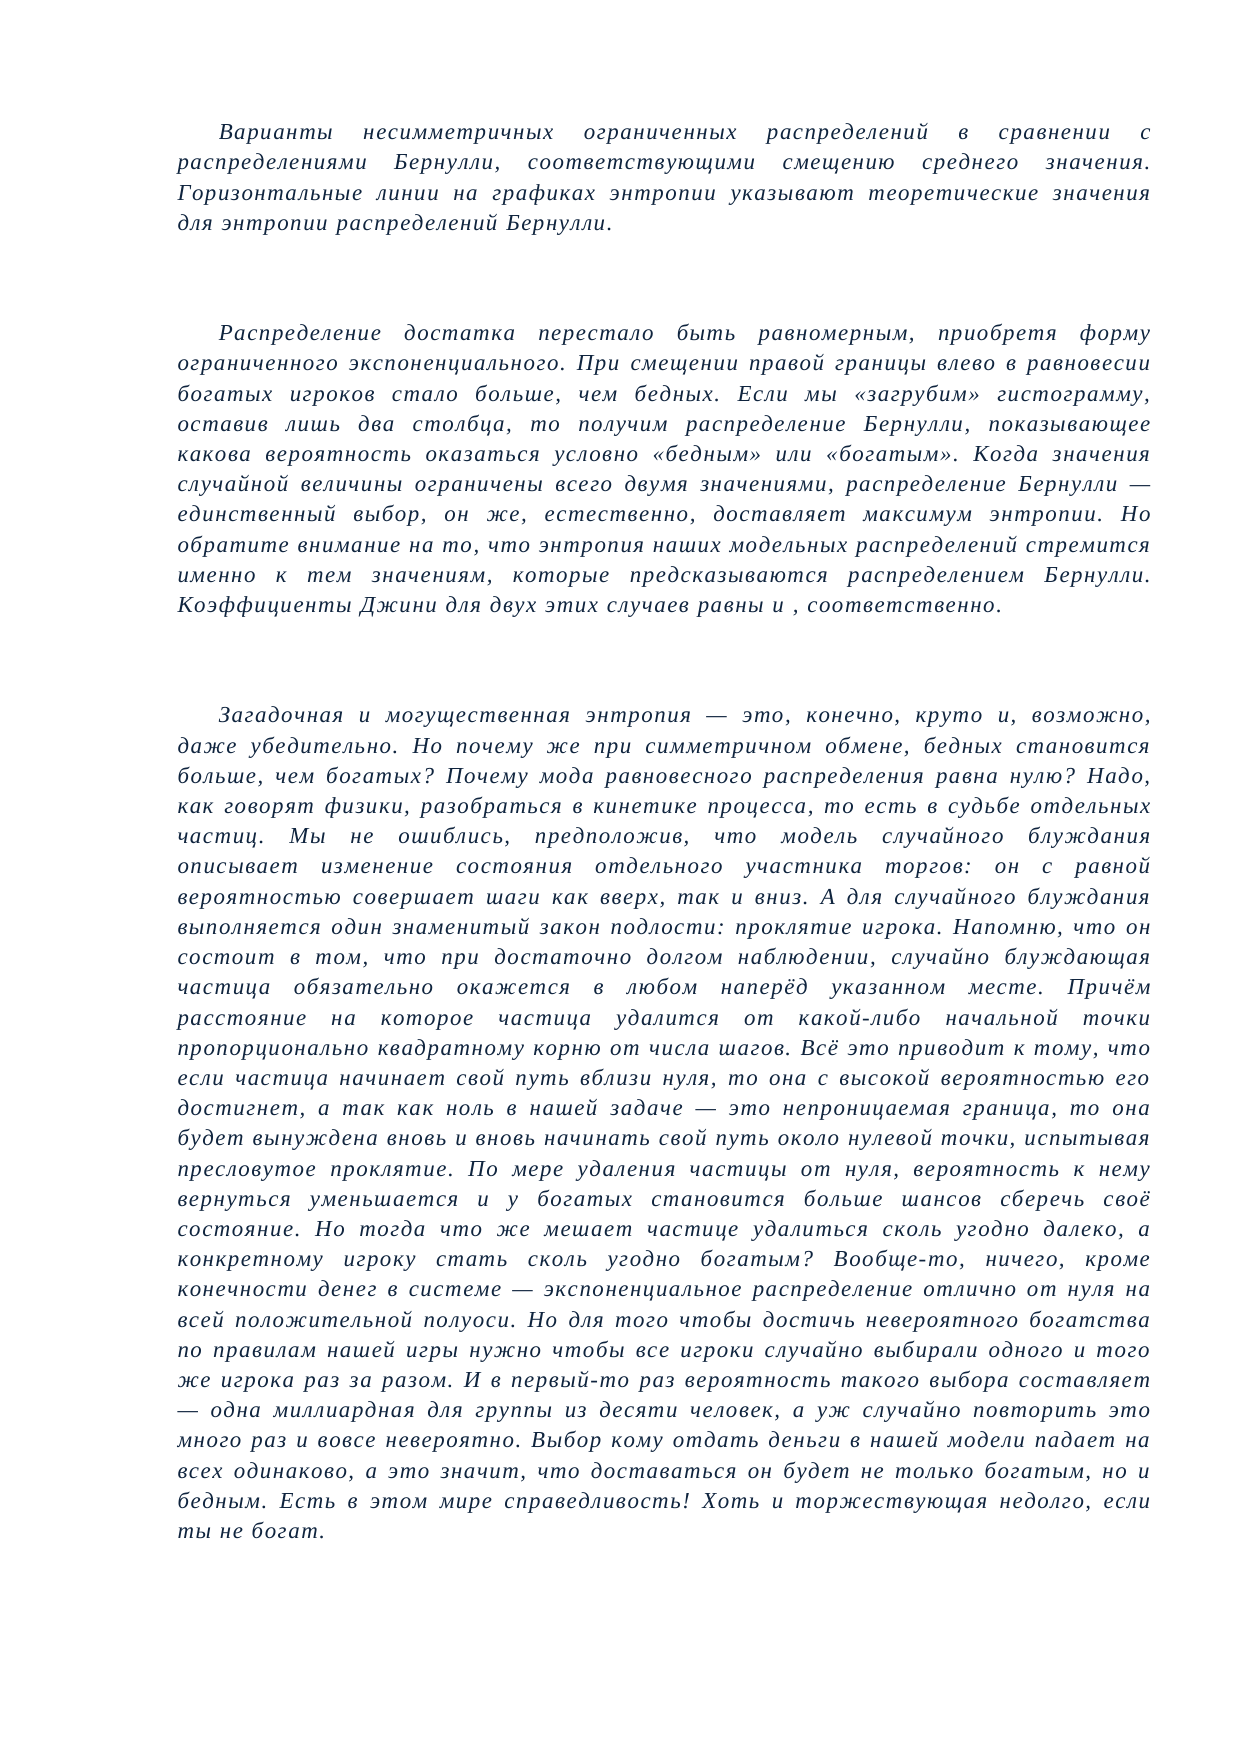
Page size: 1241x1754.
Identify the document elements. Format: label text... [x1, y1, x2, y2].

subtitle Загадочная и могущественная энтропия — это, конечно, круто и, возможно, даже убедительно. Но почему же при симметричном обмене, бедных становится больше, чем богатых? Почему мода равновесного распределения равна нулю? Надо, как говорят физики, разобраться в кинетике процесса, то есть в судьбе отдельных частиц. Мы не ошиблись, предположив, что модель случайного блуждания описывает изменение состояния отдельного участника торгов: он с равной вероятностью совершает шаги как вверх, так и вниз. А для случайного блуждания выполняется один знаменитый закон подлости: проклятие игрока. Напомню, что он состоит в том, что при достаточно долгом наблюдении, случайно блуждающая частица обязательно окажется в любом наперёд указанном месте. Причём расстояние на которое частица удалится от какой-либо начальной точки пропорционально квадратному корню от числа шагов. Всё это приводит к тому, что если частица начинает свой путь вблизи нуля, то она с высокой вероятностью его достигнет, а так как ноль в нашей задаче — это непроницаемая граница, то она будет вынуждена вновь и вновь начинать свой путь около нулевой точки, испытывая пресловутое проклятие. По мере удаления частицы от нуля, вероятность к нему вернуться уменьшается и у богатых становится больше шансов сберечь своё состояние. Но тогда что же мешает частице удалиться сколь угодно далеко, а конкретному игроку стать сколь угодно богатым? Вообще-то, ничего, кроме конечности денег в системе — экспоненциальное распределение отлично от нуля на всей положительной полуоси. Но для того чтобы достичь невероятного богатства по правилам нашей игры нужно чтобы все игроки случайно выбирали одного и того же игрока раз за разом. И в первый-то раз вероятность такого выбора составляет — одна миллиардная для группы из десяти человек, а уж случайно повторить это много раз и вовсе невероятно. Выбор кому отдать деньги в нашей модели падает на всех одинаково, а это значит, что доставаться он будет не только богатым, но и бедным. Есть в этом мире справедливость! Хоть и торжествующая недолго, если ты не богат. [177, 701, 1152, 1543]
subtitle Варианты несимметричных ограниченных распределений в сравнении с распределениями Бернулли, соответствующими смещению среднего значения. Горизонтальные линии на графиках энтропии указывают теоретические значения для энтропии распределений Бернулли. [177, 118, 1152, 235]
subtitle Распределение достатка перестало быть равномерным, приобретя форму ограниченного экспоненциального. При смещении правой границы влево в равновесии богатых игроков стало больше, чем бедных. Если мы «загрубим» гистограмму, оставив лишь два столбца, то получим распределение Бернулли, показывающее какова вероятность оказаться условно «бедным» или «богатым». Когда значения случайной величины ограничены всего двумя значениями, распределение Бернулли — единственный выбор, он же, естественно, доставляет максимум энтропии. Но обратите внимание на то, что энтропия наших модельных распределений стремится именно к тем значениям, которые предсказываются распределением Бернулли. Коэффициенты Джини для двух этих случаев равны и , соответственно. [177, 319, 1152, 617]
